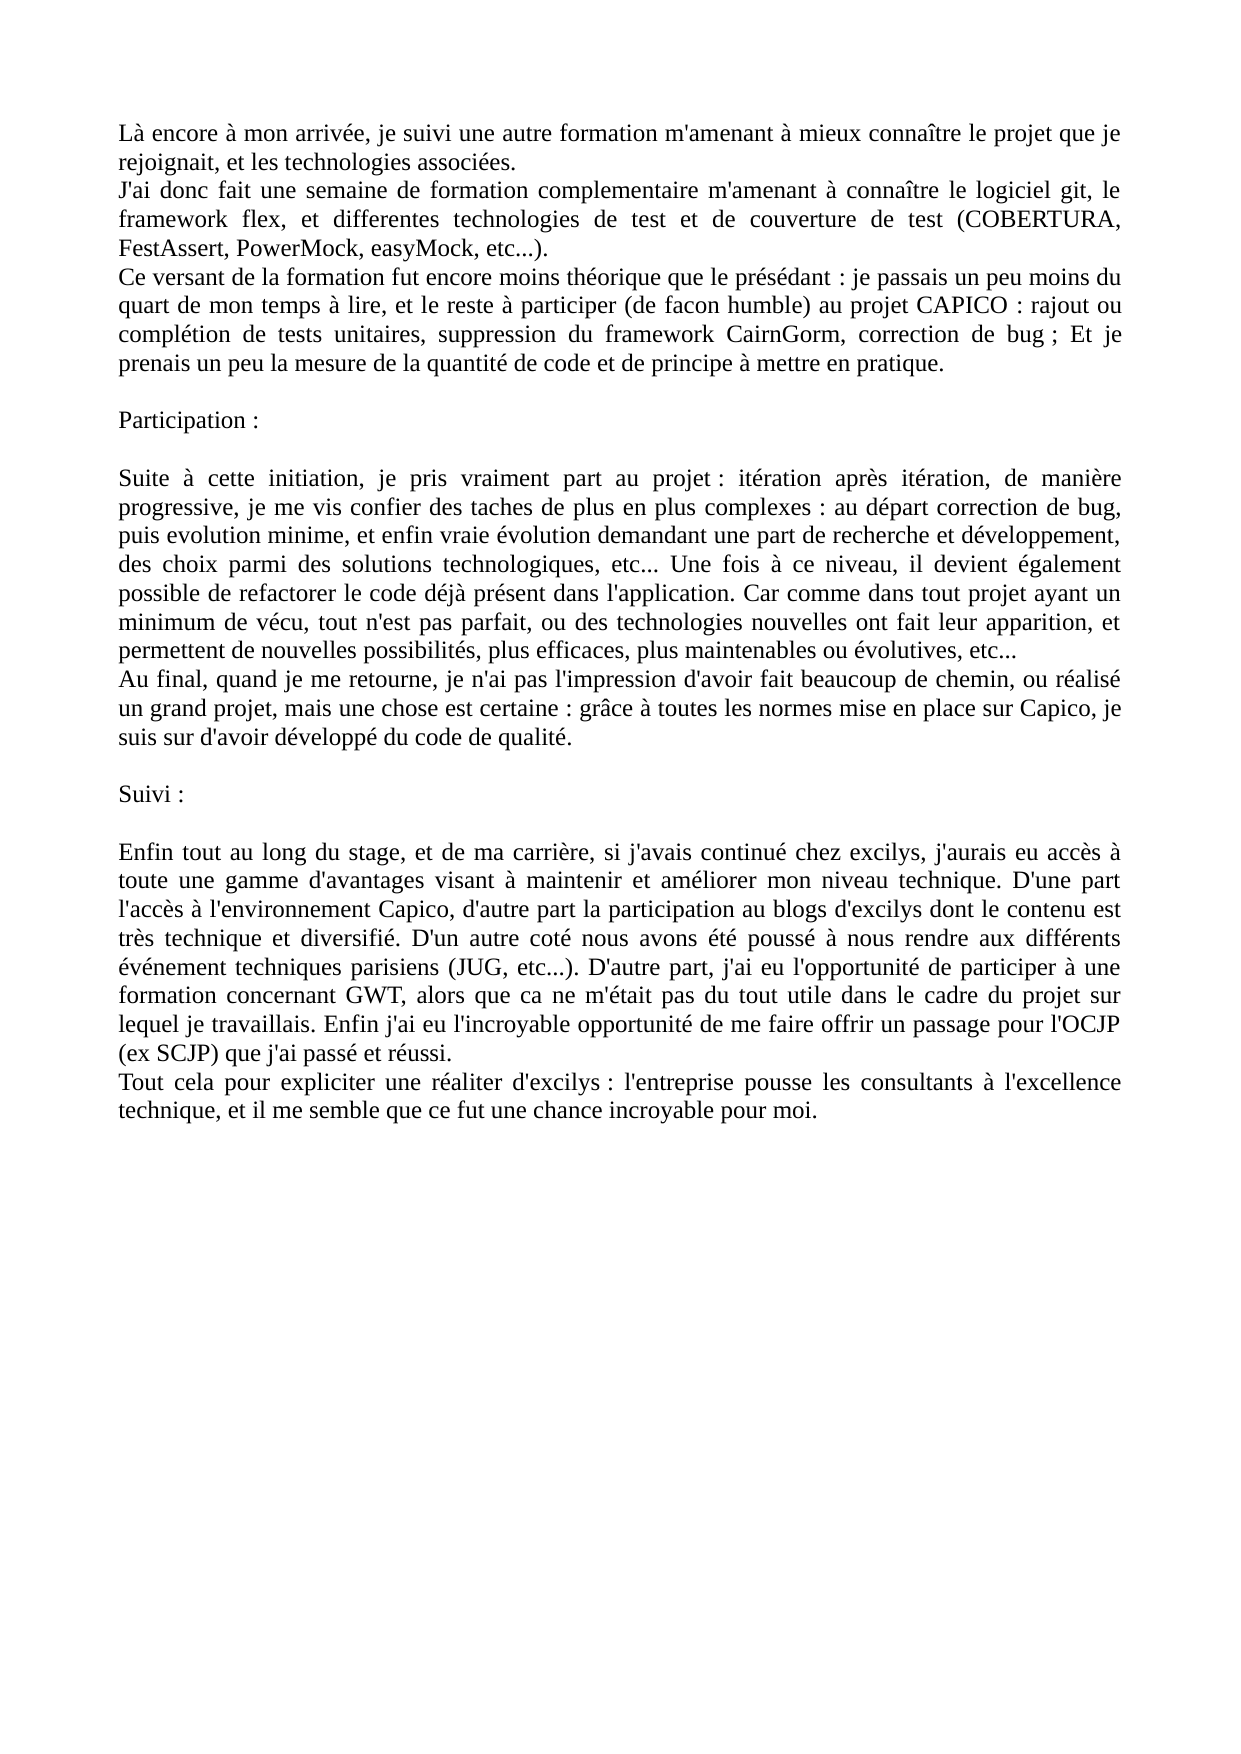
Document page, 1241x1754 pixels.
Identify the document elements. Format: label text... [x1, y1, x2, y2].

text Enfin tout au long du stage, et de ma carrière, si j'avais continué chez excilys, j'aurais eu accès à toute une gamme d'avantages visant à maintenir et améliorer mon niveau technique. D'une part l'accès à l'environnement Capico, d'autre part la participation au blogs d'excilys dont le contenu est très technique et diversifié. D'un autre coté nous avons été poussé à nous rendre aux différents événement techniques parisiens (JUG, etc...). D'autre part, j'ai eu l'opportunité de participer à une formation concernant GWT, alors que ca ne m'était pas du tout utile dans le cadre du projet sur lequel je travaillais. Enfin j'ai eu l'incroyable opportunité de me faire offrir un passage pour l'OCJP (ex SCJP) que j'ai passé et réussi. [118, 837, 1122, 1067]
text Suivi : [118, 779, 1122, 808]
text J'ai donc fait une semaine de formation complementaire m'amenant à connaître le logiciel git, le framework flex, et differentes technologies de test et de couverture de test (COBERTURA, FestAssert, PowerMock, easyMock, etc...). [118, 176, 1122, 262]
text Ce versant de la formation fut encore moins théorique que le présédant : je passais un peu moins du quart de mon temps à lire, et le reste à participer (de facon humble) au projet CAPICO : rajout ou complétion de tests unitaires, suppression du framework CairnGorm, correction de bug ; Et je prenais un peu la mesure de la quantité de code et de principe à mettre en pratique. [118, 262, 1122, 377]
text Tout cela pour expliciter une réaliter d'excilys : l'entreprise pousse les consultants à l'excellence technique, et il me semble que ce fut une chance incroyable pour moi. [118, 1067, 1122, 1124]
text Participation : [118, 406, 1122, 434]
text Au final, quand je me retourne, je n'ai pas l'impression d'avoir fait beaucoup de chemin, ou réalisé un grand projet, mais une chose est certaine : grâce à toutes les normes mise en place sur Capico, je suis sur d'avoir développé du code de qualité. [118, 664, 1122, 751]
text Là encore à mon arrivée, je suivi une autre formation m'amenant à mieux connaître le projet que je rejoignait, et les technologies associées. [118, 118, 1122, 176]
text Suite à cette initiation, je pris vraiment part au projet : itération après itération, de manière progressive, je me vis confier des taches de plus en plus complexes : au départ correction de bug, puis evolution minime, et enfin vraie évolution demandant une part de recherche et développement, des choix parmi des solutions technologiques, etc... Une fois à ce niveau, il devient également possible de refactorer le code déjà présent dans l'application. Car comme dans tout projet ayant un minimum de vécu, tout n'est pas parfait, ou des technologies nouvelles ont fait leur apparition, et permettent de nouvelles possibilités, plus efficaces, plus maintenables ou évolutives, etc... [118, 463, 1122, 664]
